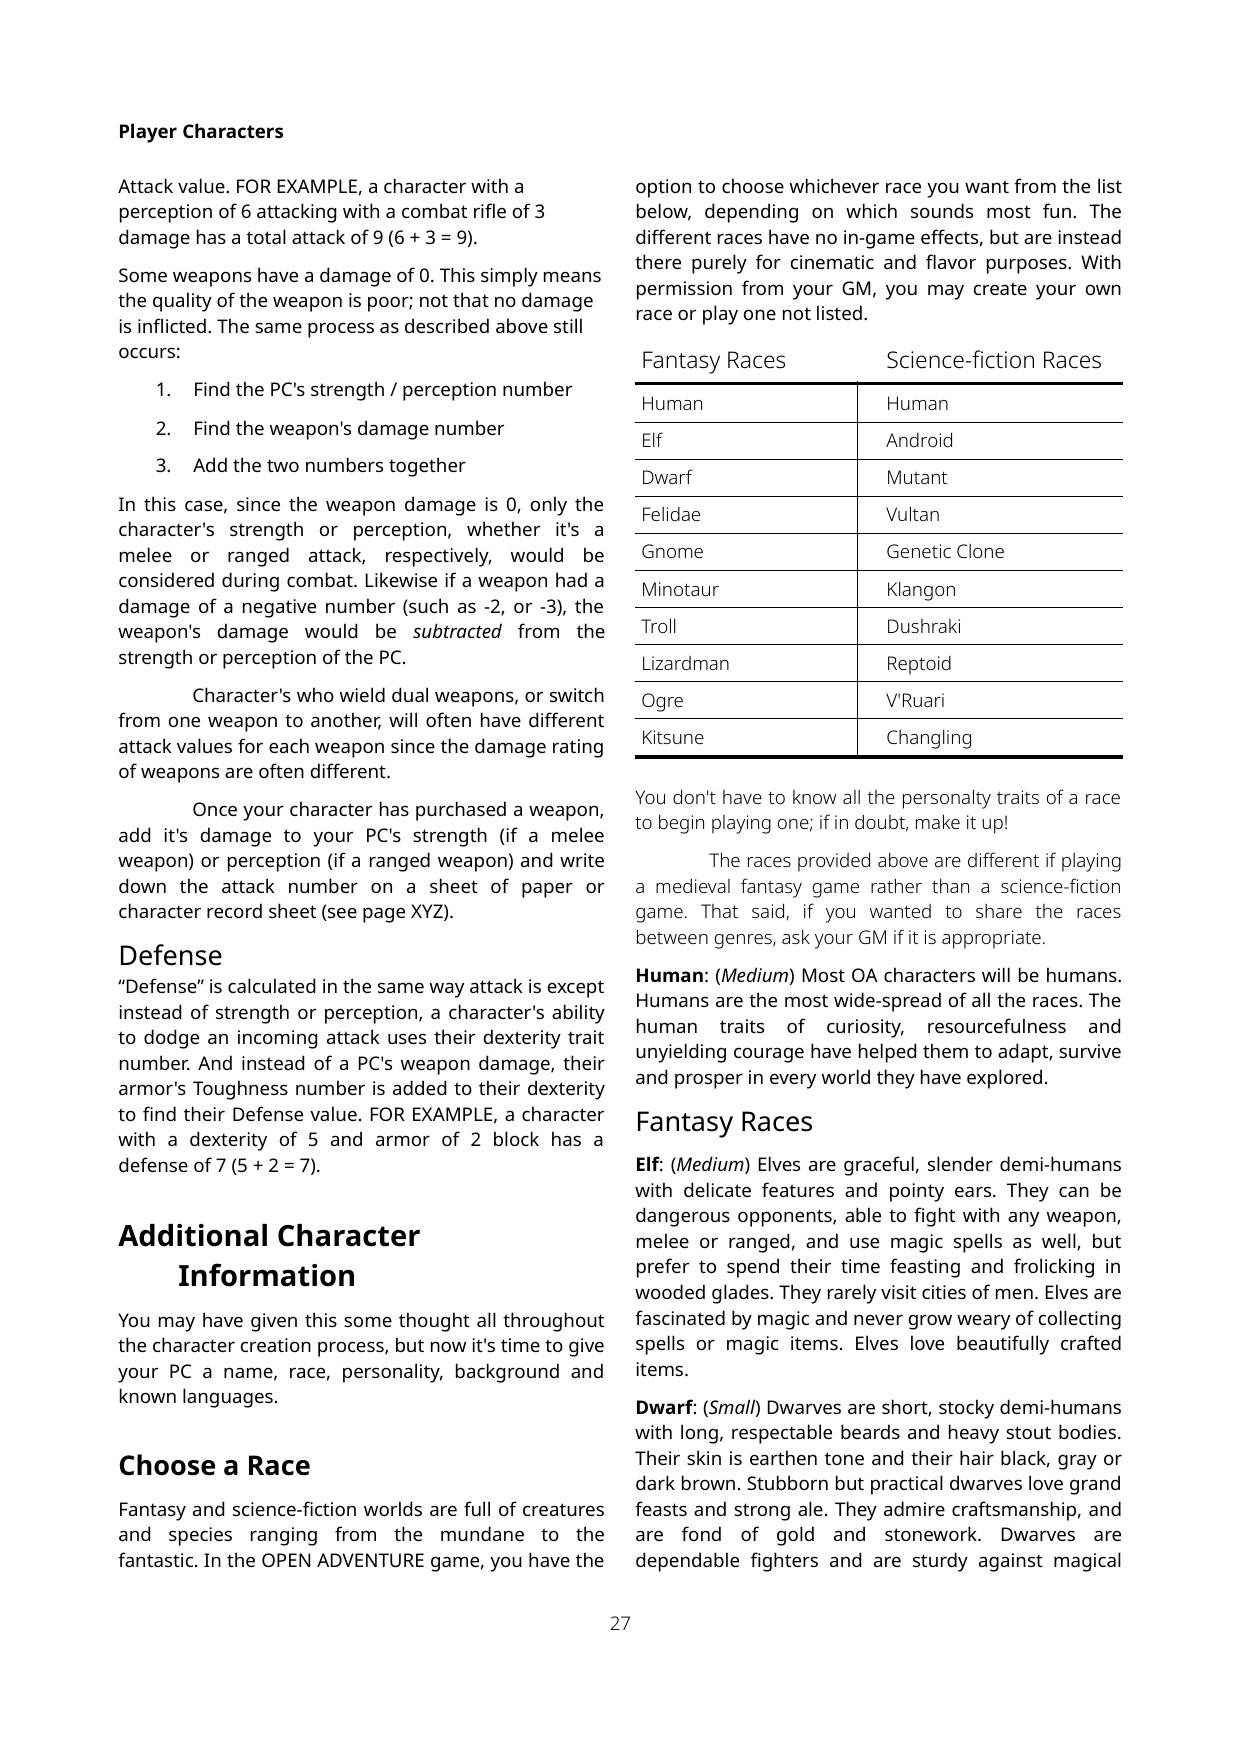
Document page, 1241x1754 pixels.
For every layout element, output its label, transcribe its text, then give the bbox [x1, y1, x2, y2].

text Character's who wield dual weapons, or switch from one weapon to another, will often have different attack values for each weapon since the damage rating of weapons are often different. [118, 682, 605, 784]
table_cell [858, 719, 881, 755]
table_cell Mutant [881, 460, 1123, 496]
text option to choose whichever race you want from the list below, depending on which sounds most fun. The different races have no in-game effects, but are instead there purely for cinematic and flavor purposes. With permission from your GM, you may create your own race or play one not listed. [635, 173, 1122, 326]
text You may have given this some thought all throughout the character creation process, but now it's time to give your PC a name, race, personality, background and known languages. [118, 1307, 605, 1409]
table_cell Human [881, 385, 1123, 422]
table_cell Vultan [881, 497, 1123, 533]
text In this case, since the weapon damage is 0, only the character's strength or perception, whether it's a melee or ranged attack, respectively, would be considered during combat. Likewise if a weapon had a damage of a negative number (such as -2, or -3), the weapon's damage would be subtracted from the strength or perception of the PC. [118, 491, 605, 669]
table_cell Human [635, 385, 857, 422]
table_cell [858, 682, 881, 718]
text Fantasy Races [635, 1102, 1122, 1139]
table_cell [858, 571, 881, 607]
text Defense [118, 937, 605, 973]
table_header [857, 339, 881, 381]
table_cell Dwarf [635, 460, 857, 496]
text Elf: (Medium) Elves are graceful, slender demi-humans with delicate features and pointy ears. They can be dangerous opponents, able to fight with any weapon, melee or ranged, and use magic spells as well, but prefer to spend their time feasting and frolicking in wooded glades. They rarely visit cities of men. Elves are fascinated by magic and never grow weary of collecting spells or magic items. Elves love beautifully crafted items. [635, 1152, 1122, 1381]
table_header Science-fiction Races [881, 339, 1123, 381]
text Fantasy and science-fiction worlds are full of creatures and species ranging from the mundane to the fantastic. In the OPEN ADVENTURE game, you have the [118, 1496, 605, 1573]
list Find the PC's strength / perception number [156, 377, 605, 402]
text Once your character has purchased a weapon, add it's damage to your PC's strength (if a melee weapon) or perception (if a ranged weapon) and write down the attack number on a sheet of paper or character record sheet (see page XYZ). [118, 797, 605, 924]
table_cell V'Ruari [881, 682, 1123, 718]
table_cell [858, 645, 881, 681]
table_cell Lizardman [635, 645, 857, 681]
table_header Fantasy Races [635, 339, 857, 381]
table_cell Android [881, 423, 1123, 459]
list Find the weapon's damage number [156, 415, 605, 440]
text Human: (Medium) Most OA characters will be humans. Humans are the most wide-spread of all the races. The human traits of curiosity, resourcefulness and unyielding courage have helped them to adapt, survive and prosper in every world they have explored. [635, 962, 1122, 1090]
table_cell Ogre [635, 682, 857, 718]
text You don't have to know all the personalty traits of a race to begin playing one; if in doubt, make it up! [635, 784, 1122, 835]
text Dwarf: (Small) Dwarves are short, stocky demi-humans with long, respectable beards and heavy stout bodies. Their skin is earthen tone and their hair black, gray or dark brown. Stubborn but practical dwarves love grand feasts and strong ale. They admire craftsmanship, and are fond of gold and stonework. Dwarves are dependable fighters and are sturdy against magical [635, 1394, 1122, 1573]
table_cell Genetic Clone [881, 534, 1123, 570]
table_cell [858, 460, 881, 496]
text Some weapons have a damage of 0. This simply means the quality of the weapon is poor; not that no damage is inflicted. The same process as described above still occurs: [118, 262, 605, 364]
table_cell [858, 608, 881, 644]
table_cell [858, 497, 881, 533]
table_cell [858, 385, 881, 422]
table_cell Gnome [635, 534, 857, 570]
table_cell [858, 423, 881, 459]
subtitle Additional Character Information [118, 1215, 605, 1294]
text “Defense” is calculated in the same way attack is except instead of strength or perception, a character's ability to dodge an incoming attack uses their dexterity trait number. And instead of a PC's weapon damage, their armor's Toughness number is added to their dexterity to find their Defense value. FOR EXAMPLE, a character with a dexterity of 5 and armor of 2 block has a defense of 7 (5 + 2 = 7). [118, 973, 605, 1178]
table_cell Troll [635, 608, 857, 644]
text Attack value. FOR EXAMPLE, a character with a perception of 6 attacking with a combat rifle of 3 damage has a total attack of 9 (6 + 3 = 9). [118, 173, 605, 250]
table_cell Kitsune [635, 719, 857, 755]
table_cell Changling [881, 719, 1123, 755]
table_cell Reptoid [881, 645, 1123, 681]
table_cell Minotaur [635, 571, 857, 607]
table_cell Felidae [635, 497, 857, 533]
subtitle Choose a Race [118, 1447, 605, 1483]
table_cell Klangon [881, 571, 1123, 607]
table_cell [858, 534, 881, 570]
table_cell Elf [635, 423, 857, 459]
text The races provided above are different if playing a medieval fantasy game rather than a science-fiction game. That said, if you wanted to share the races between genres, ask your GM if it is appropriate. [635, 848, 1122, 950]
table_cell Dushraki [881, 608, 1123, 644]
list Add the two numbers together [156, 453, 605, 478]
